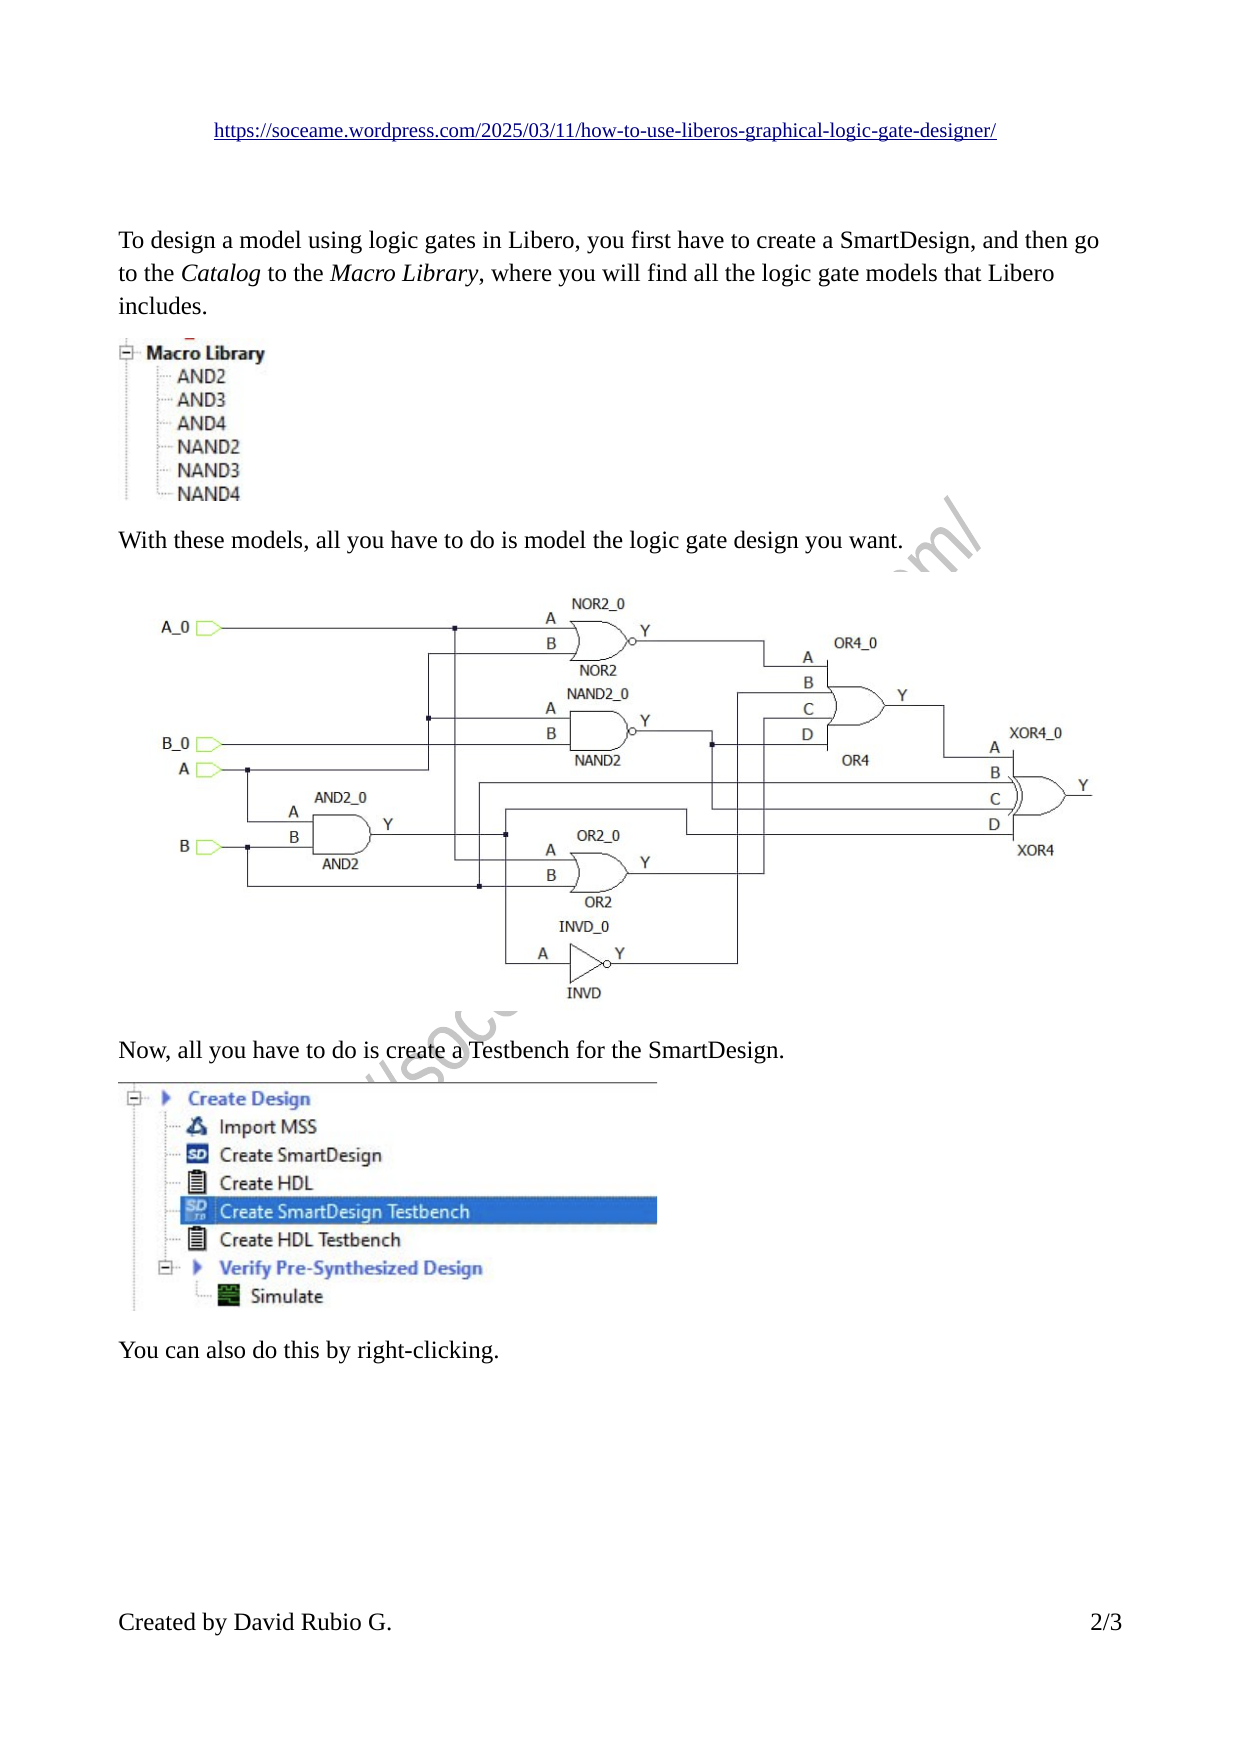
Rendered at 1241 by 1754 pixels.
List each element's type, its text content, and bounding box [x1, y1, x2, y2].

text With these models, all you have to do is model the logic gate design you want. [118, 525, 1122, 554]
text Now, all you have to do is create a Testbench for the SmartDesign. [467, 1035, 1122, 1063]
text To design a model using logic gates in Libero, you first have to create a SmartDesign, and then go to the Catalog to the Macro Library, where you will find all the logic gate models that Libero includes. [118, 225, 1122, 319]
picture [118, 1082, 658, 1311]
text Now, all you have to do is create a Testbench for the SmartDesign. [118, 1035, 439, 1063]
picture [118, 572, 1137, 1011]
text You can also do this by right-clicking. [118, 1335, 1122, 1363]
picture [118, 338, 451, 501]
